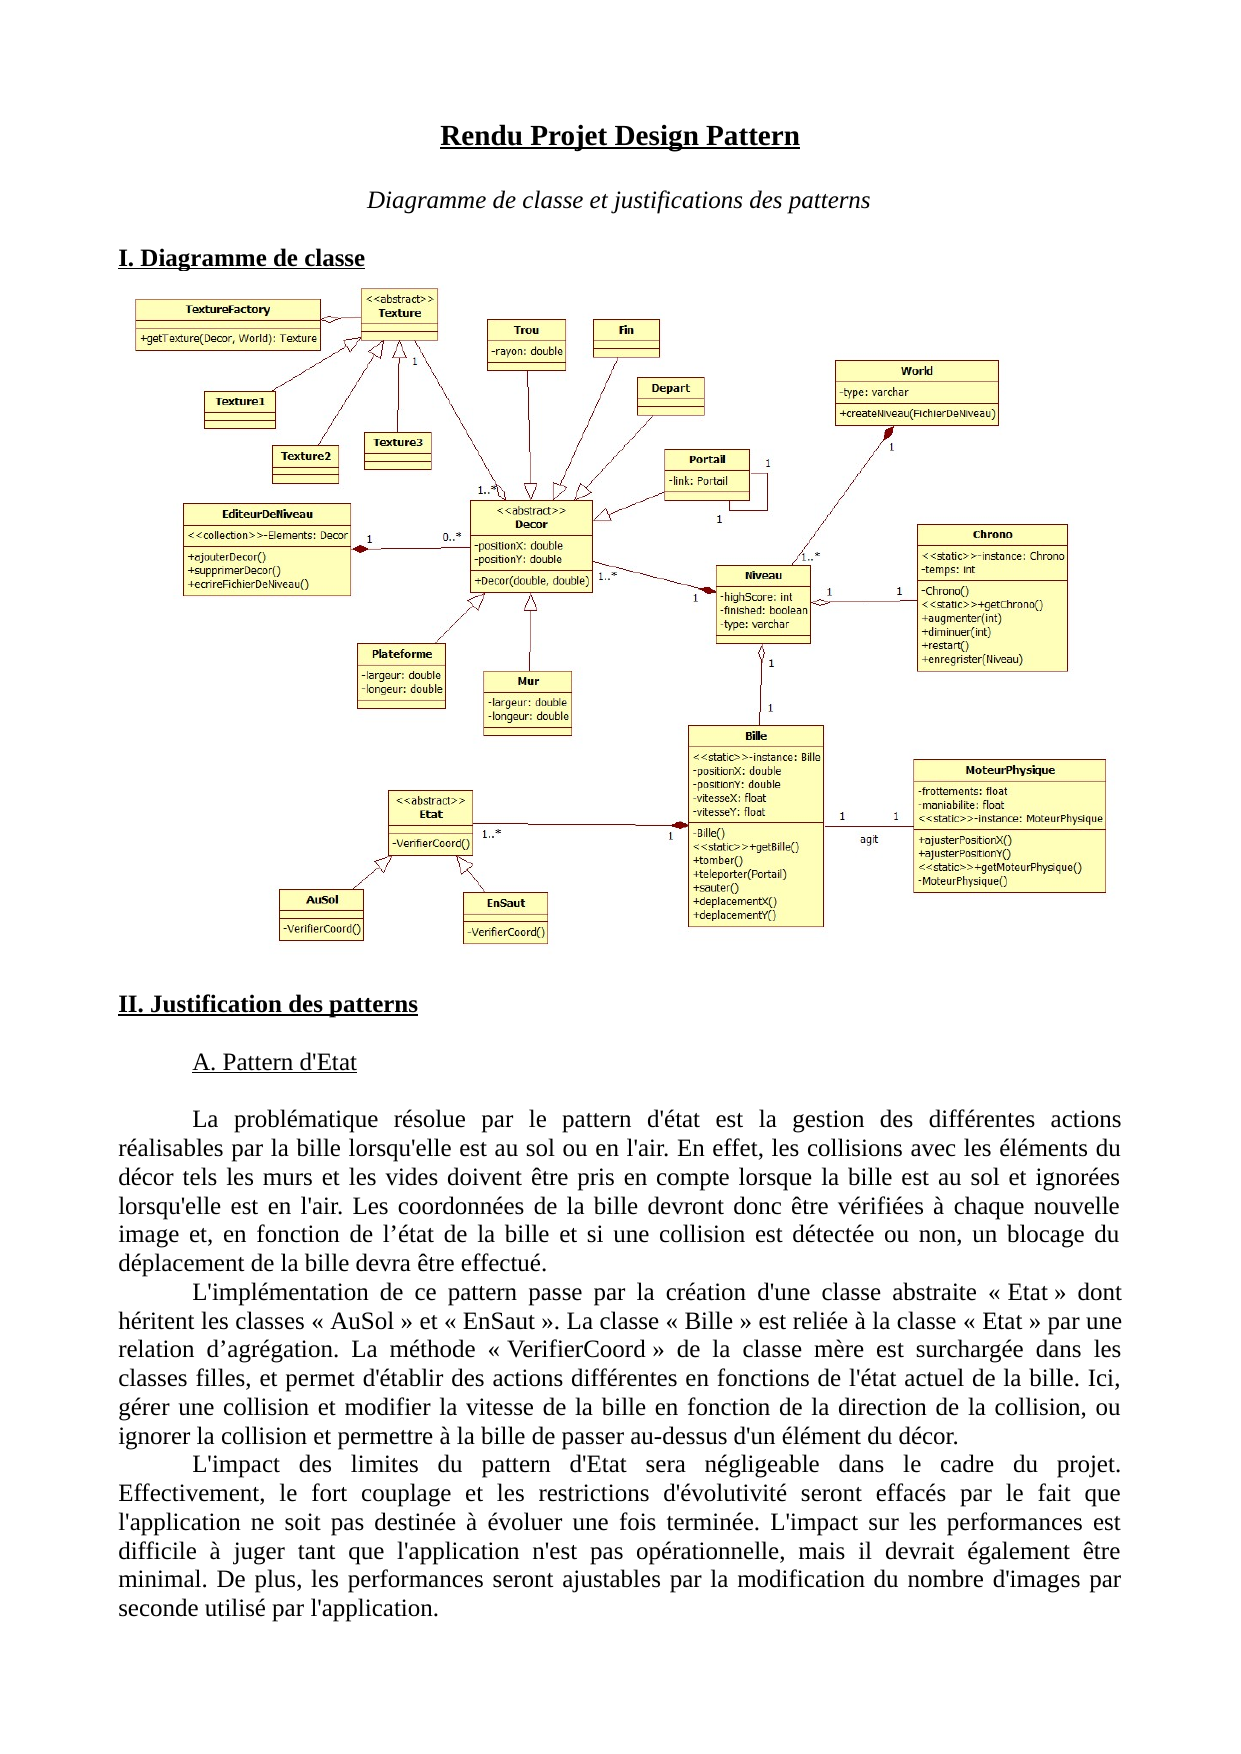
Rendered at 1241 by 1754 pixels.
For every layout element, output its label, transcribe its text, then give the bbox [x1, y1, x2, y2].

text La problématique résolue par le pattern d'état est la gestion des différentes actions réalisables par la bille lorsqu'elle est au sol ou en l'air. En effet, les collisions avec les éléments du décor tels les murs et les vides doivent être pris en compte lorsque la bille est au sol et ignorées lorsqu'elle est en l'air. Les coordonnées de la bille devront donc être vérifiées à chaque nouvelle image et, en fonction de l’état de la bille et si une collision est détectée ou non, un blocage du déplacement de la bille devra être effectué. [118, 1104, 1122, 1277]
text Diagramme de classe et justifications des patterns [118, 185, 1122, 214]
text I. Diagramme de classe [118, 243, 1122, 271]
text A. Pattern d'Etat [118, 1047, 1122, 1076]
text Rendu Projet Design Pattern [118, 118, 1122, 152]
text L'implémentation de ce pattern passe par la création d'une classe abstraite « Etat » dont héritent les classes « AuSol » et « EnSaut ». La classe « Bille » est reliée à la classe « Etat » par une relation d’agrégation. La méthode « VerifierCoord » de la classe mère est surchargée dans les classes filles, et permet d'établir des actions différentes en fonctions de l'état actuel de la bille. Ici, gérer une collision et modifier la vitesse de la bille en fonction de la direction de la collision, ou ignorer la collision et permettre à la bille de passer au-dessus d'un élément du décor. [118, 1277, 1122, 1449]
text L'impact des limites du pattern d'Etat sera négligeable dans le cadre du projet. Effectivement, le fort couplage et les restrictions d'évolutivité seront effacés par le fait que l'application ne soit pas destinée à évoluer une fois terminée. L'impact sur les performances est difficile à juger tant que l'application n'est pas opérationnelle, mais il devrait également être minimal. De plus, les performances seront ajustables par la modification du nombre d'images par seconde utilisé par l'application. [118, 1449, 1122, 1622]
text II. Justification des patterns [118, 989, 1122, 1018]
